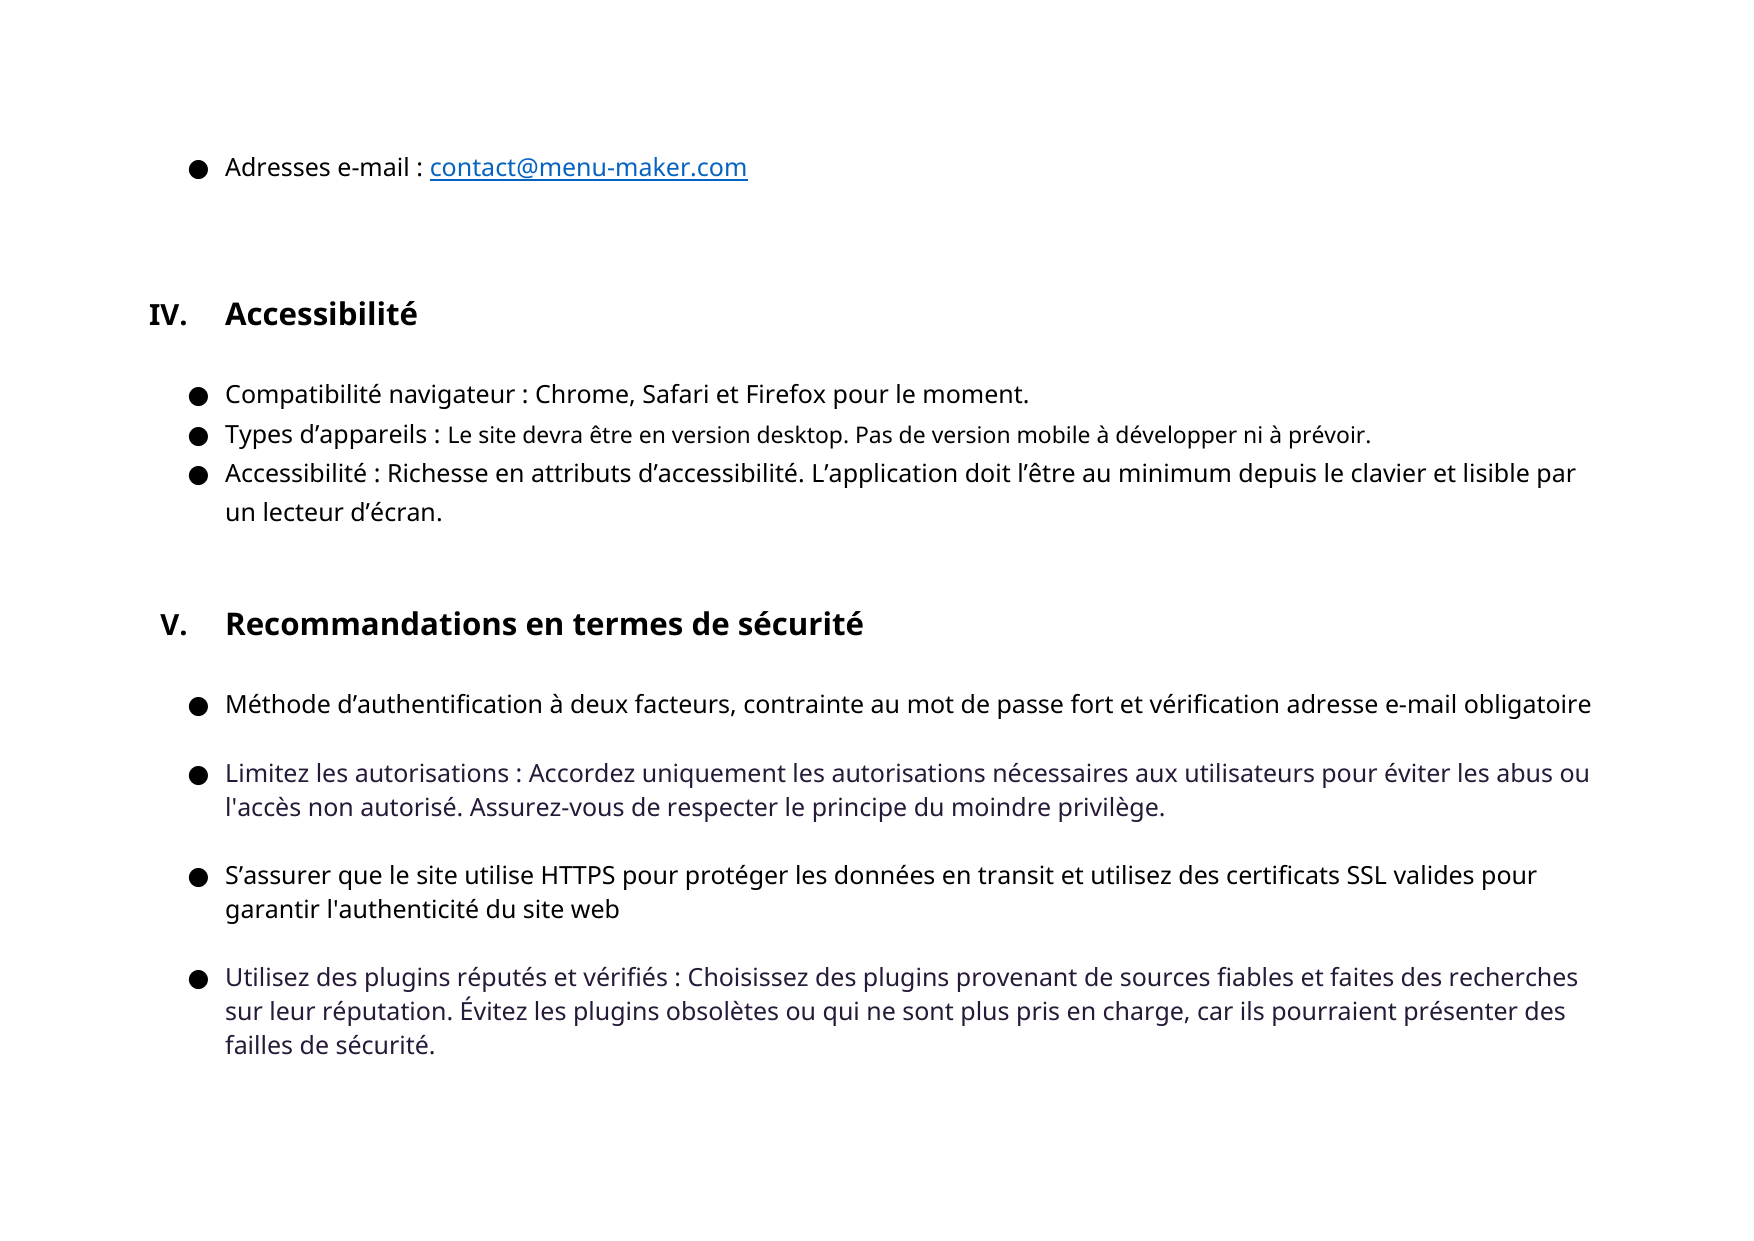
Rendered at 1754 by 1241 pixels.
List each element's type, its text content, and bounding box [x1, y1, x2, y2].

list Accessibilité : Richesse en attributs d’accessibilité. L’application doit l’être au minimum depuis le clavier et lisible par un lecteur d’écran. [187, 455, 1604, 529]
list S’assurer que le site utilise HTTPS pour protéger les données en transit et utilisez des certificats SSL valides pour garantir l'authenticité du site web [187, 857, 1604, 926]
list Méthode d’authentification à deux facteurs, contrainte au mot de passe fort et vérification adresse e-mail obligatoire [187, 687, 1604, 721]
list Compatibilité navigateur : Chrome, Safari et Firefox pour le moment. [187, 377, 1604, 411]
list Limitez les autorisations : Accordez uniquement les autorisations nécessaires aux utilisateurs pour éviter les abus ou l'accès non autorisé. Assurez-vous de respecter le principe du moindre privilège. [187, 755, 1604, 823]
list Utilisez des plugins réputés et vérifiés : Choisissez des plugins provenant de sources fiables et faites des recherches sur leur réputation. Évitez les plugins obsolètes ou qui ne sont plus pris en charge, car ils pourraient présenter des failles de sécurité. [187, 959, 1604, 1062]
list Types d’appareils : Le site devra être en version desktop. Pas de version mobile à développer ni à prévoir. [187, 416, 1604, 450]
list Accessibilité [187, 292, 1604, 377]
list Adresses e-mail : contact@menu-maker.com [187, 150, 1604, 214]
list Recommandations en termes de sécurité [187, 602, 1604, 687]
